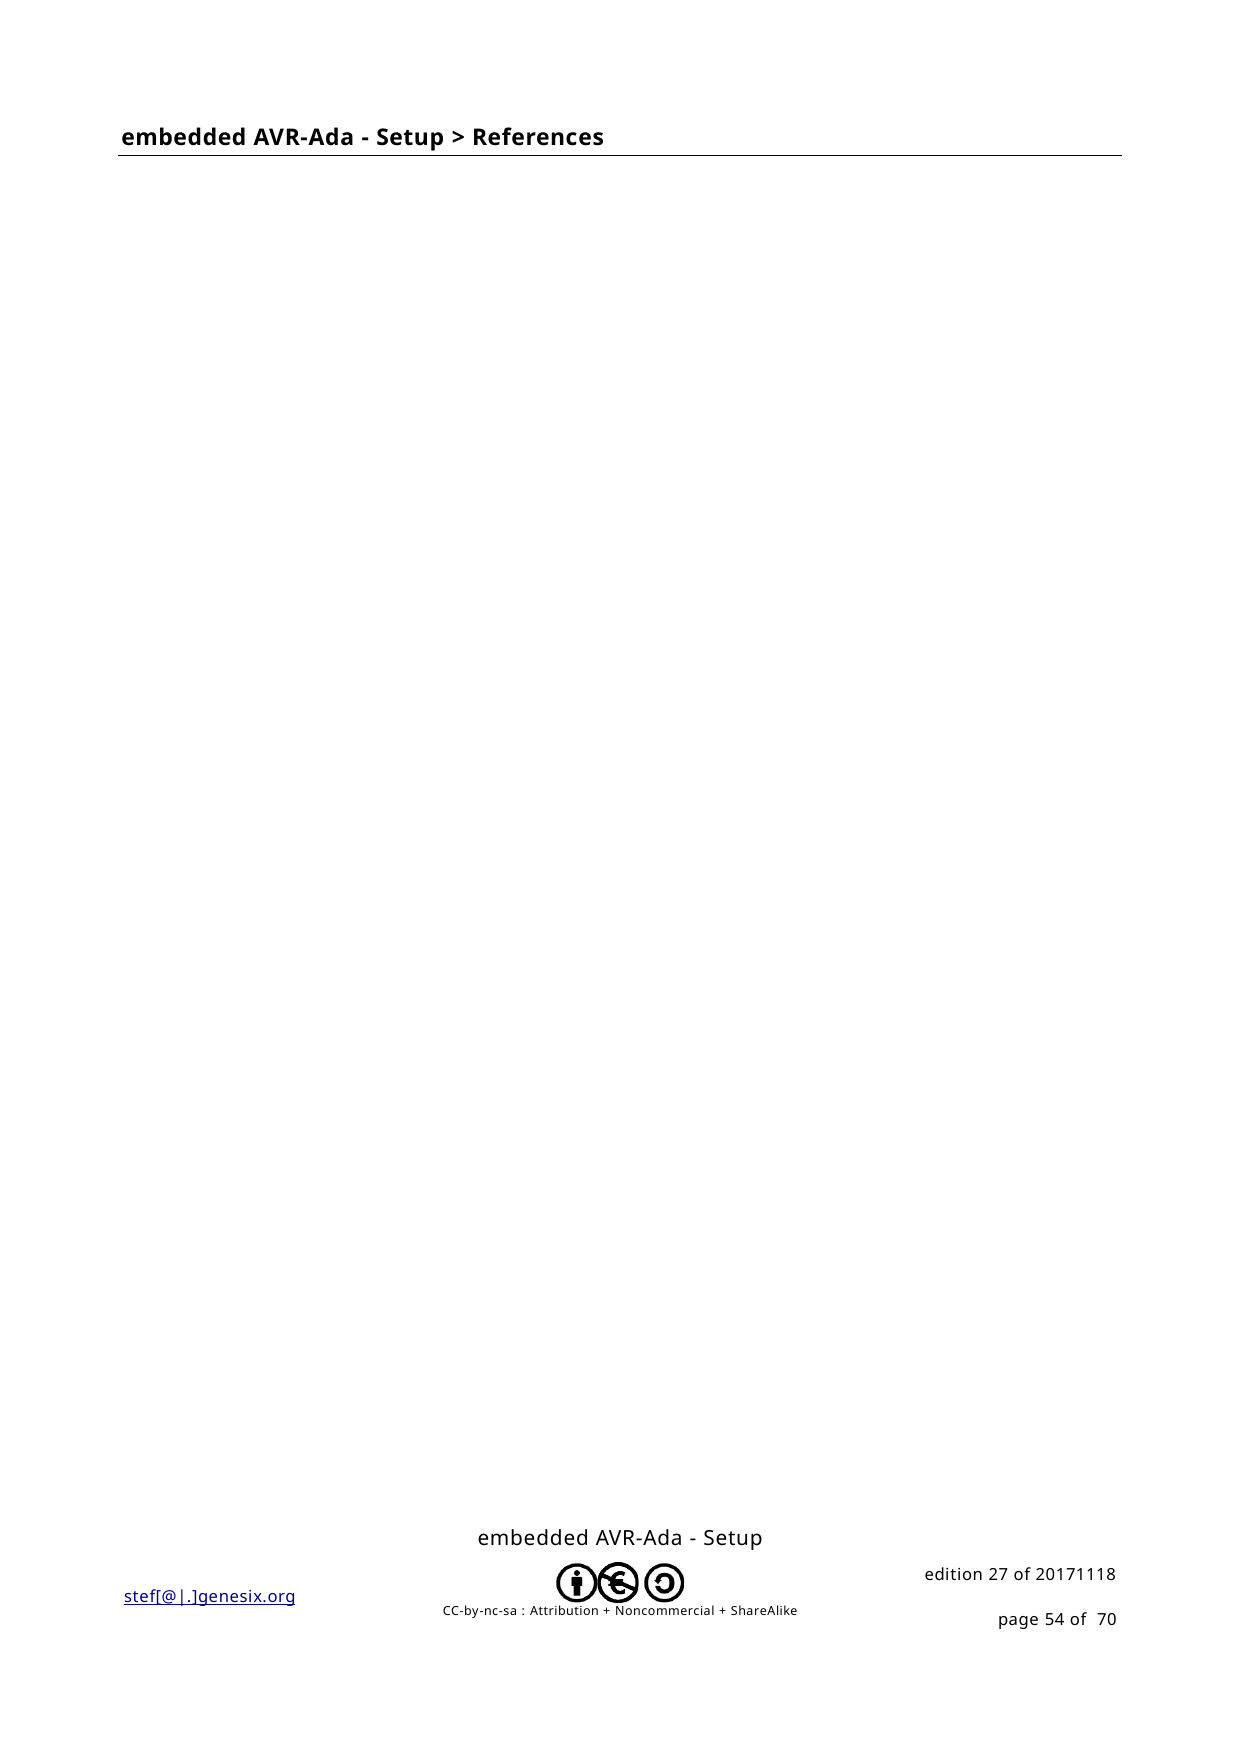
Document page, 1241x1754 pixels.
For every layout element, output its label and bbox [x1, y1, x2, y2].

picture [643, 1562, 685, 1603]
picture [555, 1562, 639, 1603]
